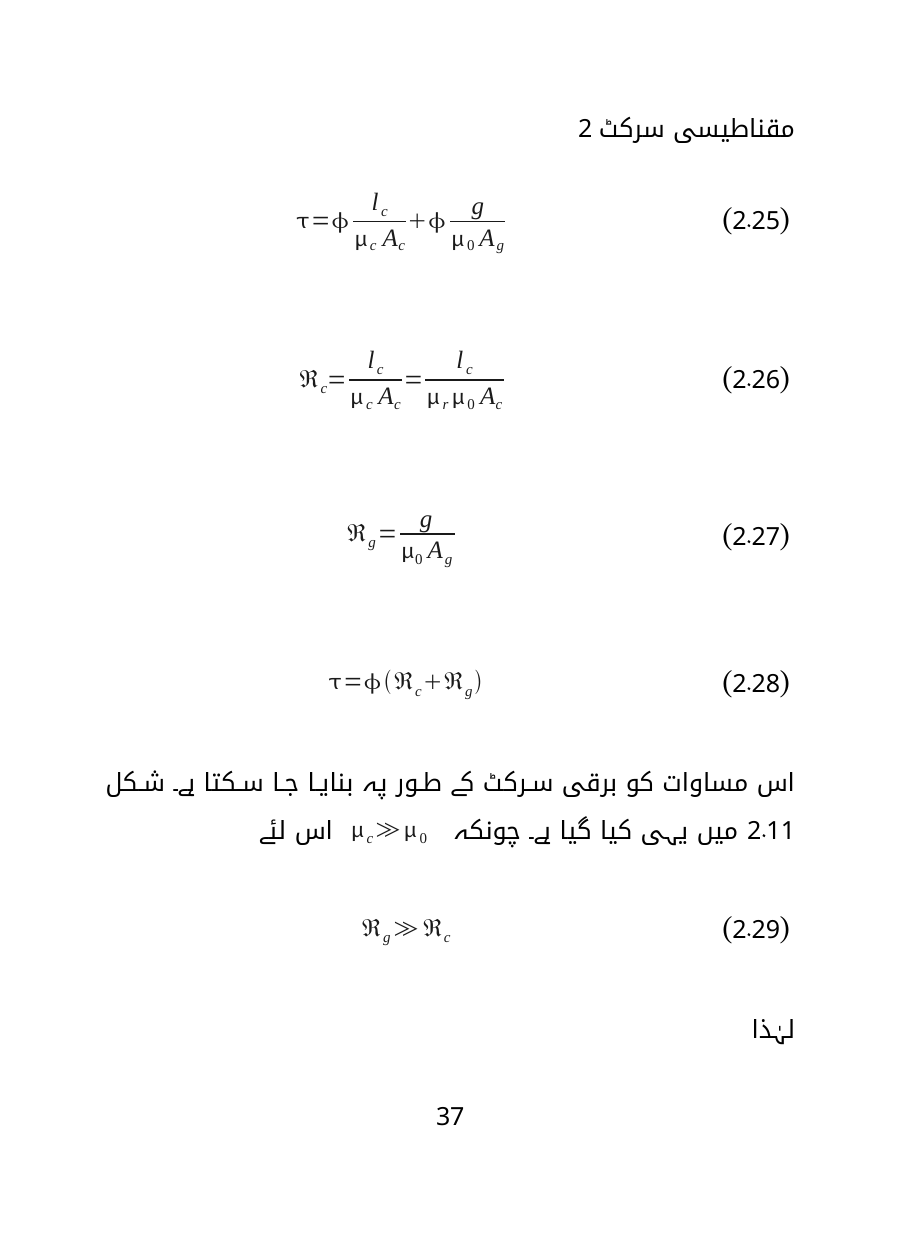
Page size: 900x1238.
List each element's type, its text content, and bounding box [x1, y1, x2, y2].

table_header (2.26) [690, 341, 795, 431]
table_header [105, 654, 698, 726]
table_header [105, 341, 690, 431]
table_header (2.27) [689, 500, 795, 586]
text اس مساوات کو برقی سرکٹ کے طور پہ بنایا جا سکتا ہے۔ شکل 2.11 میں یہی کیا گیا ہے۔ چونکہ اس لئے [105, 760, 795, 854]
table_header (2.29) [698, 901, 795, 972]
table_header (2.28) [698, 654, 795, 726]
table_header [105, 500, 688, 586]
table_header [105, 901, 698, 972]
text لہٰذا [105, 1006, 795, 1054]
table_header [105, 183, 690, 273]
table_header (2.25) [690, 183, 795, 273]
